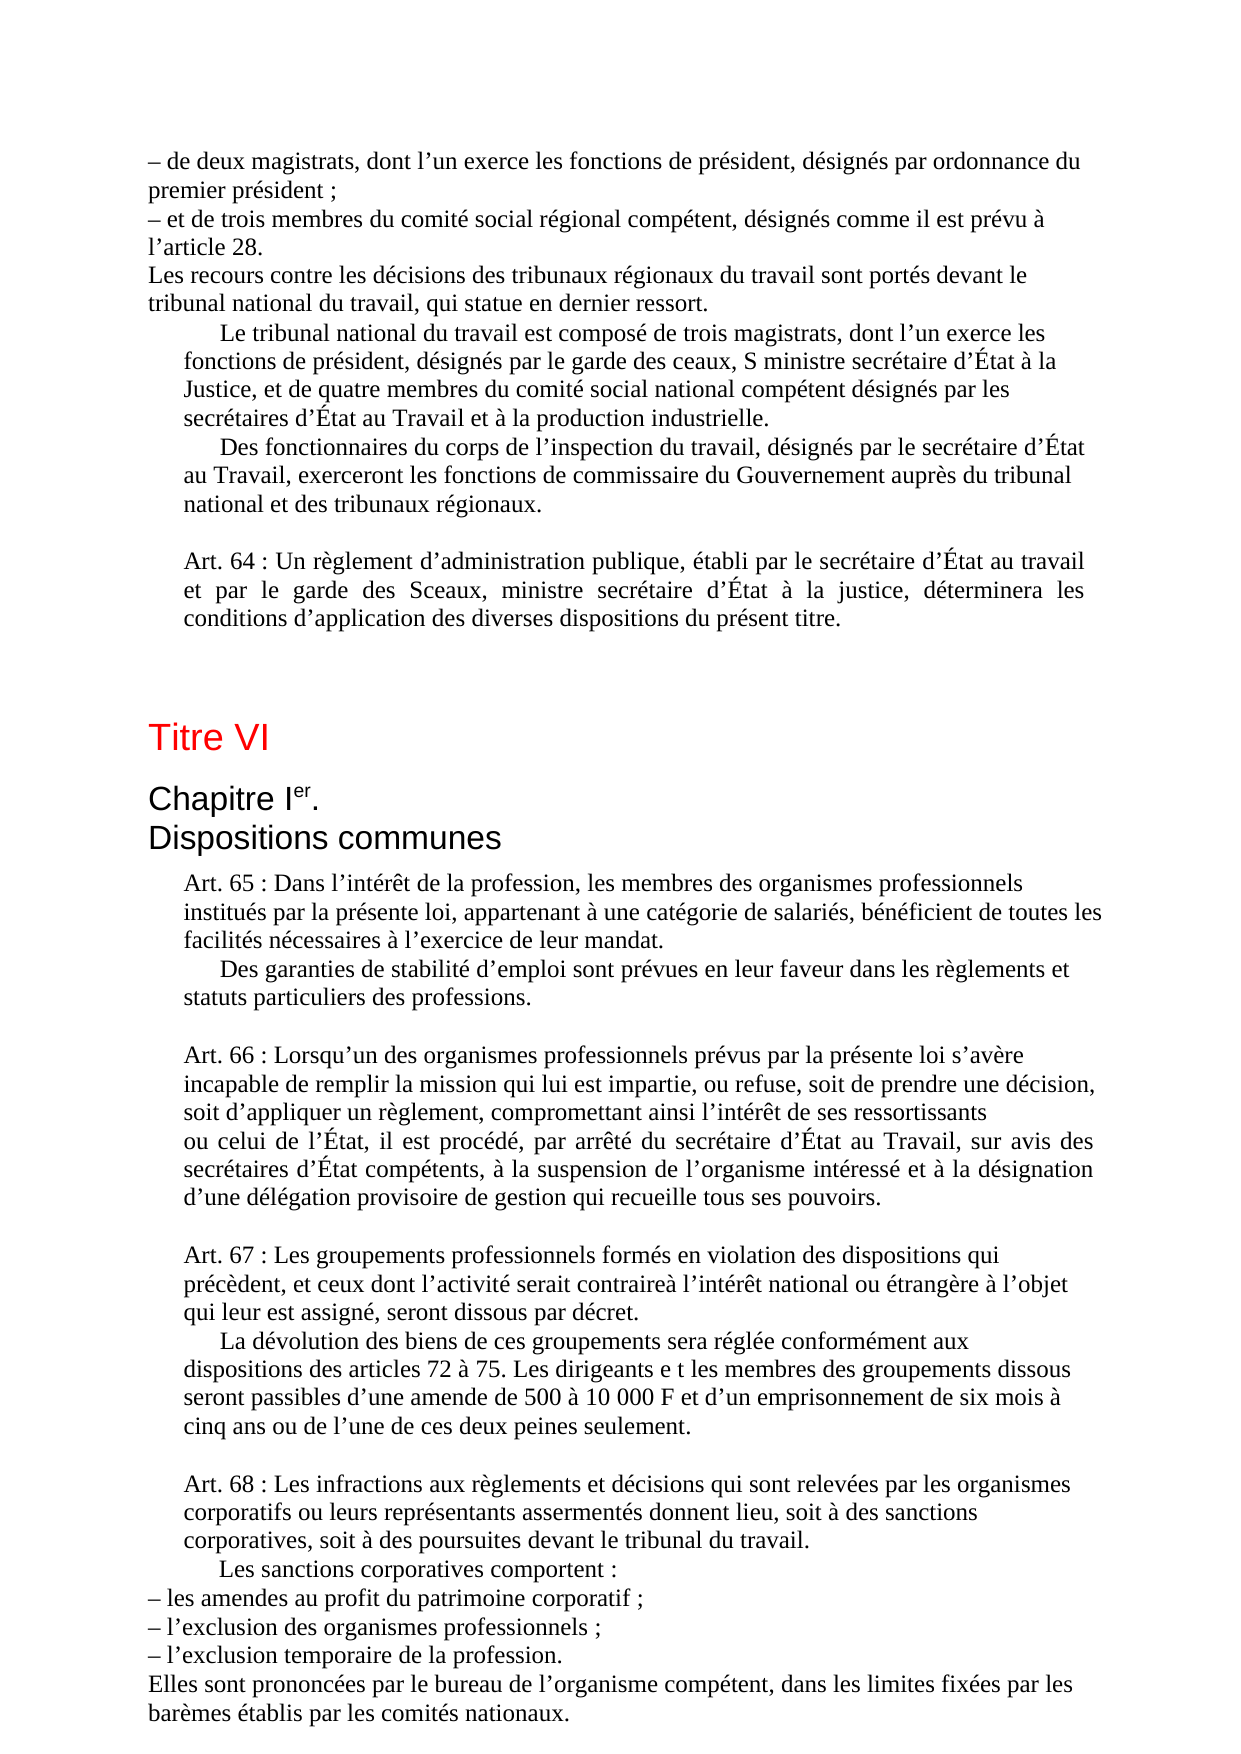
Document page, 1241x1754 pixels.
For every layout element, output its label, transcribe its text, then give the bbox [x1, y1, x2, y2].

text Art. 68 : Les infractions aux règlements et décisions qui sont relevées par les organismes corporatifs ou leurs représentants assermentés donnent lieu, soit à des sanctions corporatives, soit à des poursuites devant le tribunal du travail. [183, 1470, 1088, 1554]
list – l’exclusion des organismes professionnels ; [148, 1612, 1109, 1641]
text Les sanctions corporatives comportent : [219, 1554, 1109, 1583]
text Art. 67 : Les groupements professionnels formés en violation des dispositions qui précèdent, et ceux dont l’activité serait contraireà l’intérêt national ou étrangère à l’objet qui leur est assigné, seront dissous par décret. [183, 1241, 1096, 1326]
list Elles sont prononcées par le bureau de l’organisme compétent, dans les limites fixées par les barèmes établis par les comités nationaux. [148, 1669, 1109, 1727]
text Des fonctionnaires du corps de l’inspection du travail, désignés par le secrétaire d’État au Travail, exerceront les fonctions de commissaire du Gouvernement auprès du tribunal national et des tribunaux régionaux. [183, 433, 1098, 517]
text Art. 65 : Dans l’intérêt de la profession, les membres des organismes professionnels institués par la présente loi, appartenant à une catégorie de salariés, bénéficient de toutes les facilités nécessaires à l’exercice de leur mandat. [183, 869, 1109, 954]
list – les amendes au profit du patrimoine corporatif ; [148, 1583, 1109, 1612]
list – l’exclusion temporaire de la profession. [148, 1641, 1109, 1669]
subtitle Chapitre Ier. Dispositions communes [148, 779, 1109, 857]
text ou celui de l’État, il est procédé, par arrêté du secrétaire d’État au Travail, sur avis des secrétaires d’État compétents, à la suspension de l’organisme intéressé et à la désignation d’une délégation provisoire de gestion qui recueille tous ses pouvoirs. [183, 1127, 1094, 1211]
list – et de trois membres du comité social régional compétent, désignés comme il est prévu à l’article 28. [148, 204, 1109, 261]
text Art. 64 : Un règlement d’administration publique, établi par le secrétaire d’État au travail et par le garde des Sceaux, ministre secrétaire d’État à la justice, déterminera les conditions d’application des diverses dispositions du présent titre. [183, 547, 1086, 632]
text La dévolution des biens de ces groupements sera réglée conformément aux dispositions des articles 72 à 75. Les dirigeants e t les membres des groupements dissous seront passibles d’une amende de 500 à 10 000 F et d’un emprisonnement de six mois à cinq ans ou de l’une de ces deux peines seulement. [183, 1327, 1094, 1439]
list – de deux magistrats, dont l’un exerce les fonctions de président, désignés par ordonnance du premier président ; [148, 147, 1109, 203]
list Les recours contre les décisions des tribunaux régionaux du travail sont portés devant le tribunal national du travail, qui statue en dernier ressort. [148, 261, 1109, 317]
text Des garanties de stabilité d’emploi sont prévues en leur faveur dans les règlements et statuts particuliers des professions. [183, 955, 1084, 1011]
text Art. 66 : Lorsqu’un des organismes professionnels prévus par la présente loi s’avère incapable de remplir la mission qui lui est impartie, ou refuse, soit de prendre une décision, soit d’appliquer un règlement, compromettant ainsi l’intérêt de ses ressortissants [183, 1041, 1096, 1126]
text Le tribunal national du travail est composé de trois magistrats, dont l’un exerce les fonctions de président, désignés par le garde des ceaux, S ministre secrétaire d’État à la Justice, et de quatre membres du comité social national compétent désignés par les secrétaires d’État au Travail et à la production industrielle. [183, 318, 1101, 431]
subtitle Titre VI [148, 715, 1109, 758]
